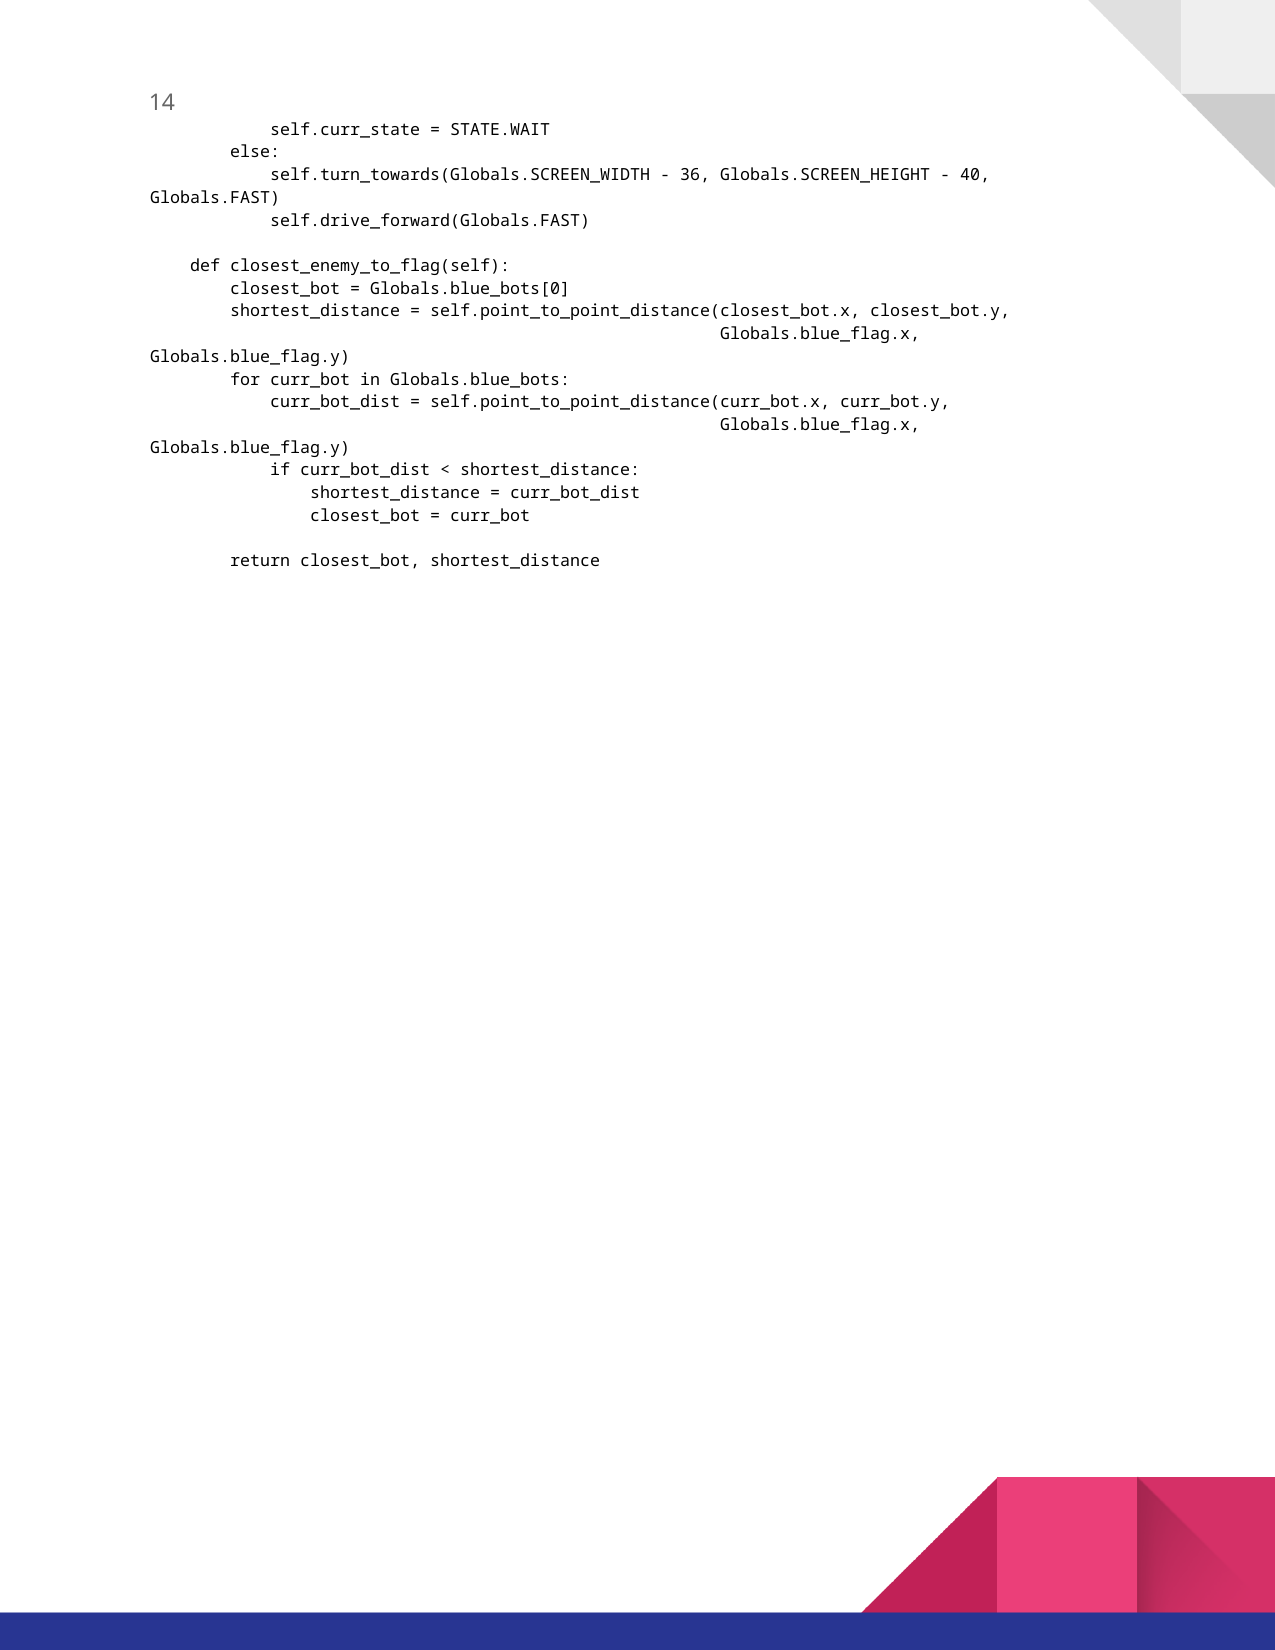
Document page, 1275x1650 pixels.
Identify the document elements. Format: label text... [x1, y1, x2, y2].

text if curr_bot_dist < shortest_distance: [150, 458, 1125, 481]
text self.drive_forward(Globals.FAST) [150, 208, 1125, 231]
text self.curr_state = STATE.WAIT [150, 117, 1125, 140]
text closest_bot = Globals.blue_bots[0] [150, 276, 1125, 299]
text shortest_distance = self.point_to_point_distance(closest_bot.x, closest_bot.y, [150, 299, 1125, 322]
text def closest_enemy_to_flag(self): [150, 254, 1125, 276]
text Globals.blue_flag.x, Globals.blue_flag.y) [150, 413, 1125, 458]
text return closest_bot, shortest_distance [150, 549, 1125, 572]
text for curr_bot in Globals.blue_bots: [150, 367, 1125, 390]
text curr_bot_dist = self.point_to_point_distance(curr_bot.x, curr_bot.y, [150, 390, 1125, 413]
text self.turn_towards(Globals.SCREEN_WIDTH - 36, Globals.SCREEN_HEIGHT - 40, Globals.FAST) [150, 163, 1125, 208]
text closest_bot = curr_bot [150, 503, 1125, 526]
text else: [150, 140, 1125, 163]
text Globals.blue_flag.x, Globals.blue_flag.y) [150, 322, 1125, 367]
text shortest_distance = curr_bot_dist [150, 481, 1125, 503]
